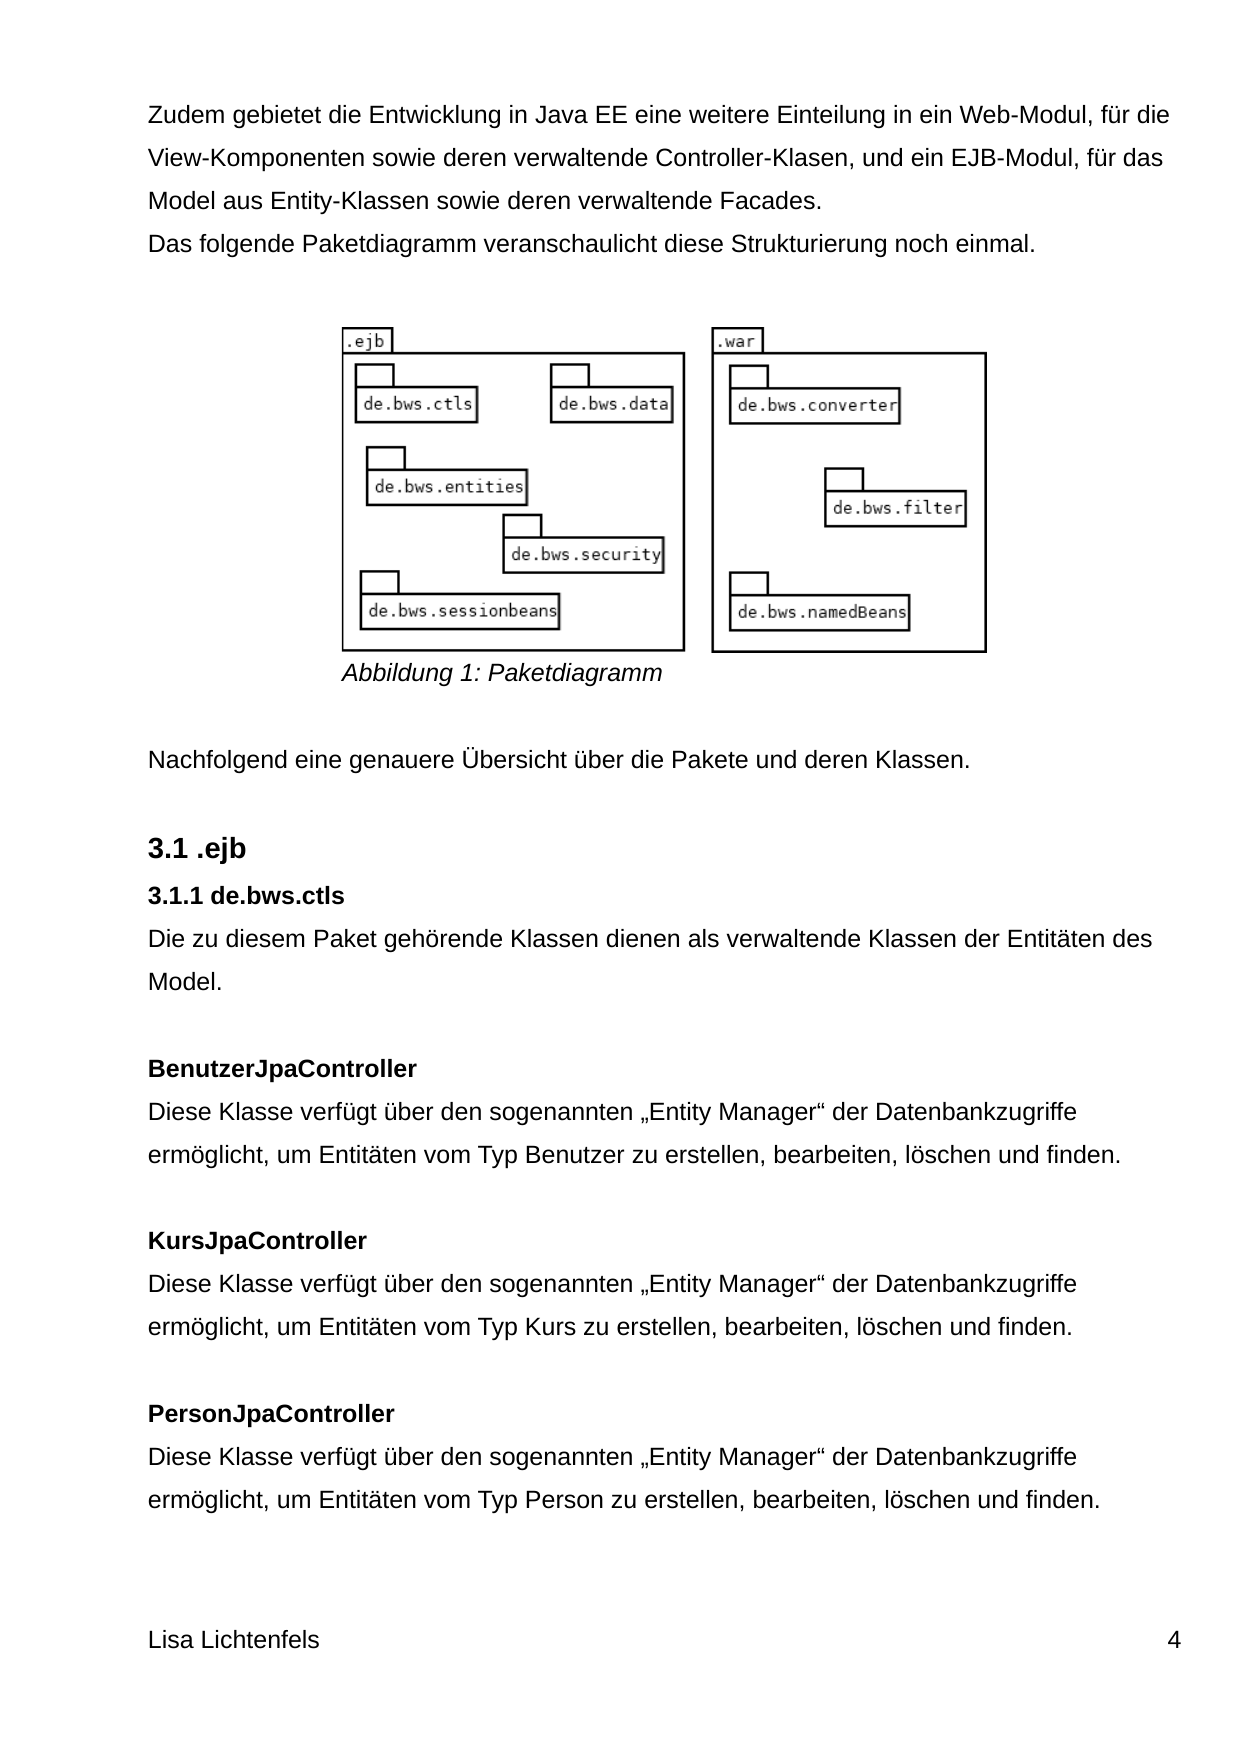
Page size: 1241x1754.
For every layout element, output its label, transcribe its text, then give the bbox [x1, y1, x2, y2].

text Diese Klasse verfügt über den sogenannten „Entity Manager“ der Datenbankzugriffe ermöglicht, um Entitäten vom Typ Kurs zu erstellen, bearbeiten, löschen und finden. [148, 1269, 1181, 1341]
text Diese Klasse verfügt über den sogenannten „Entity Manager“ der Datenbankzugriffe ermöglicht, um Entitäten vom Typ Benutzer zu erstellen, bearbeiten, löschen und finden. [148, 1097, 1181, 1212]
text Abbildung 1: Paketdiagramm [342, 653, 987, 687]
text Zudem gebietet die Entwicklung in Java EE eine weitere Einteilung in ein Web-Modul, für die View-Komponenten sowie deren verwaltende Controller-Klasen, und ein EJB-Modul, für das Model aus Entity-Klassen sowie deren verwaltende Facades. [148, 100, 1181, 215]
text Diese Klasse verfügt über den sogenannten „Entity Manager“ der Datenbankzugriffe ermöglicht, um Entitäten vom Typ Person zu erstellen, bearbeiten, löschen und finden. [148, 1442, 1181, 1514]
text Nachfolgend eine genauere Übersicht über die Pakete und deren Klassen. [148, 744, 1181, 773]
text BenutzerJpaController [148, 1054, 1181, 1082]
text PersonJpaController [148, 1399, 1181, 1427]
text 3.1 .ejb [148, 831, 1181, 864]
picture [341, 327, 987, 653]
text KursJpaController [148, 1226, 1181, 1255]
text Das folgende Paketdiagramm veranschaulicht diese Strukturierung noch einmal. [148, 229, 1181, 258]
text 3.1.1 de.bws.ctls [148, 881, 1181, 910]
text Die zu diesem Paket gehörende Klassen dienen als verwaltende Klassen der Entitäten des Model. [148, 924, 1181, 996]
